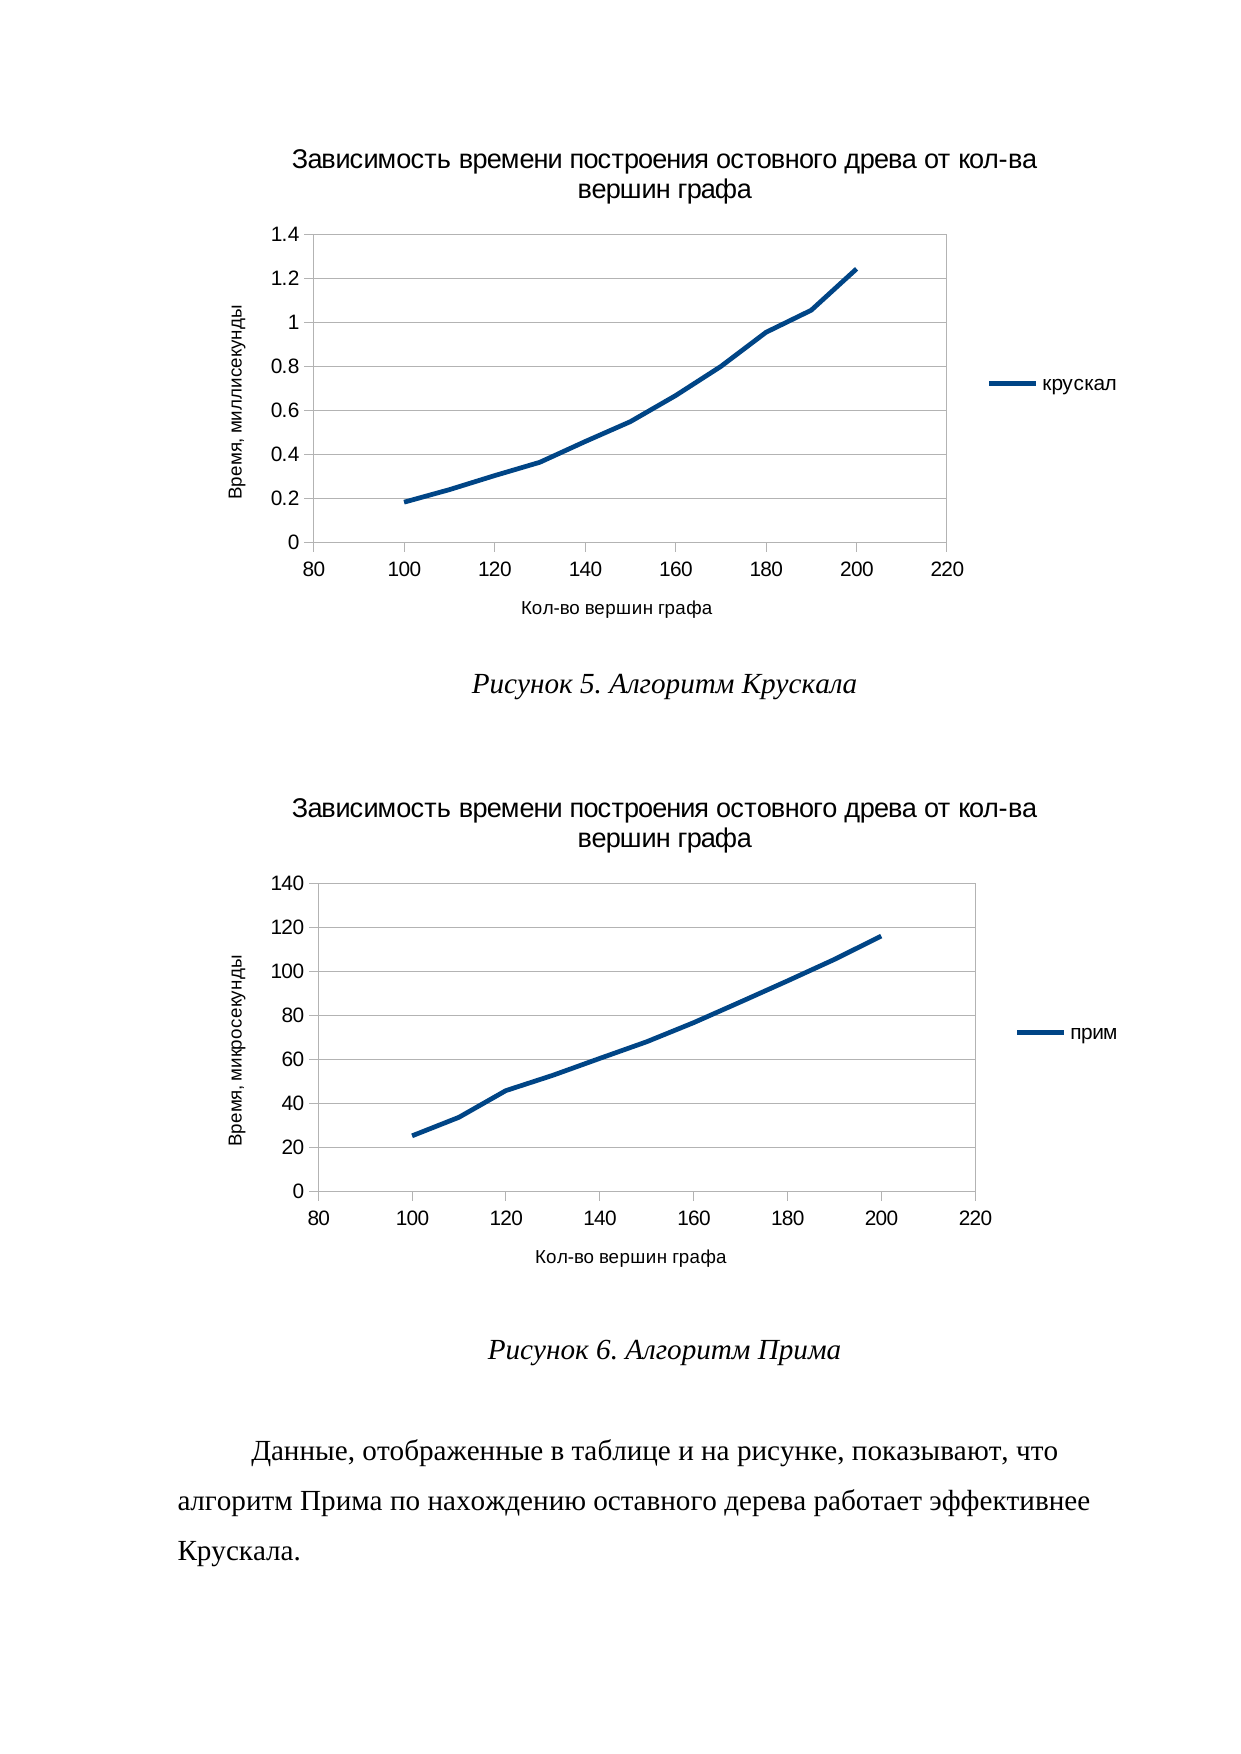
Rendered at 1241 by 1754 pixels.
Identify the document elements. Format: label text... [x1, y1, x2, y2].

text Рисунок 5. Алгоритм Крускала [177, 118, 1152, 700]
text Данные, отображенные в таблице и на рисунке, показывают, что алгоритм Прима по нахождению оставного дерева работает эффективнее Крускала. [177, 1433, 1152, 1567]
text Рисунок 6. Алгоритм Прима [177, 767, 1152, 1366]
